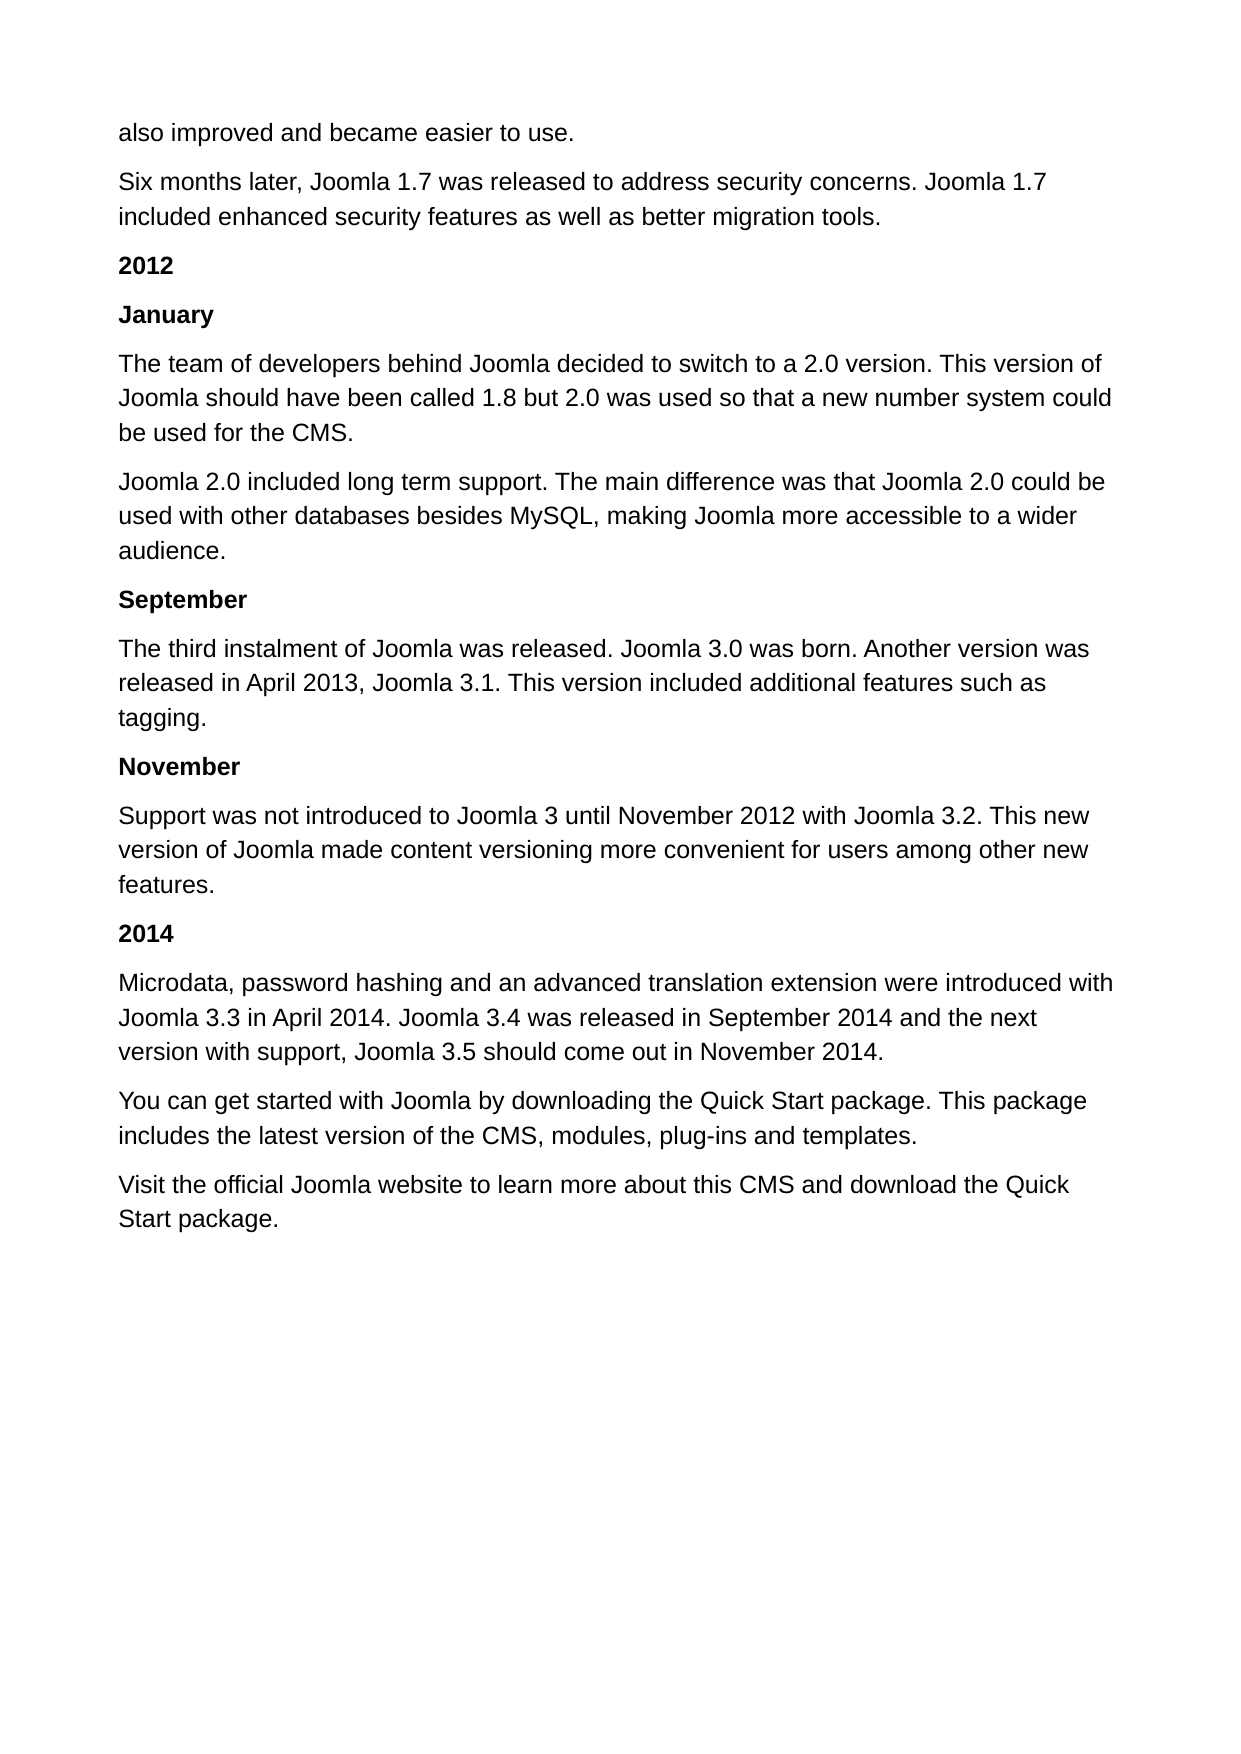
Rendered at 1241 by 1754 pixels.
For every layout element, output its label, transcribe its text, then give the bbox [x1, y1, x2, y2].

text Joomla 2.0 included long term support. The main difference was that Joomla 2.0 could be used with other databases besides MySQL, making Joomla more accessible to a wider audience. [118, 467, 1122, 564]
text Microdata, password hashing and an advanced translation extension were introduced with Joomla 3.3 in April 2014. Joomla 3.4 was released in September 2014 and the next version with support, Joomla 3.5 should come out in November 2014. [118, 968, 1122, 1066]
text January [118, 300, 1122, 328]
text The team of developers behind Joomla decided to switch to a 2.0 version. This version of Joomla should have been called 1.8 but 2.0 was used so that a new number system could be used for the CMS. [118, 349, 1122, 447]
text 2012 [118, 251, 1122, 279]
text also improved and became easier to use. [118, 118, 1122, 147]
text September [118, 585, 1122, 614]
text You can get started with Joomla by downloading the Quick Start package. This package includes the latest version of the CMS, modules, plug-ins and templates. [118, 1086, 1122, 1149]
text 2014 [118, 919, 1122, 948]
text The third instalment of Joomla was released. Joomla 3.0 was born. Another version was released in April 2013, Joomla 3.1. This version included additional features such as tagging. [118, 634, 1122, 732]
text Six months later, Joomla 1.7 was released to address security concerns. Joomla 1.7 included enhanced security features as well as better migration tools. [118, 167, 1122, 230]
text Visit the official Joomla website to learn more about this CMS and download the Quick Start package. [118, 1170, 1122, 1233]
text November [118, 752, 1122, 781]
text Support was not introduced to Joomla 3 until November 2012 with Joomla 3.2. This new version of Joomla made content versioning more convenient for users among other new features. [118, 801, 1122, 899]
